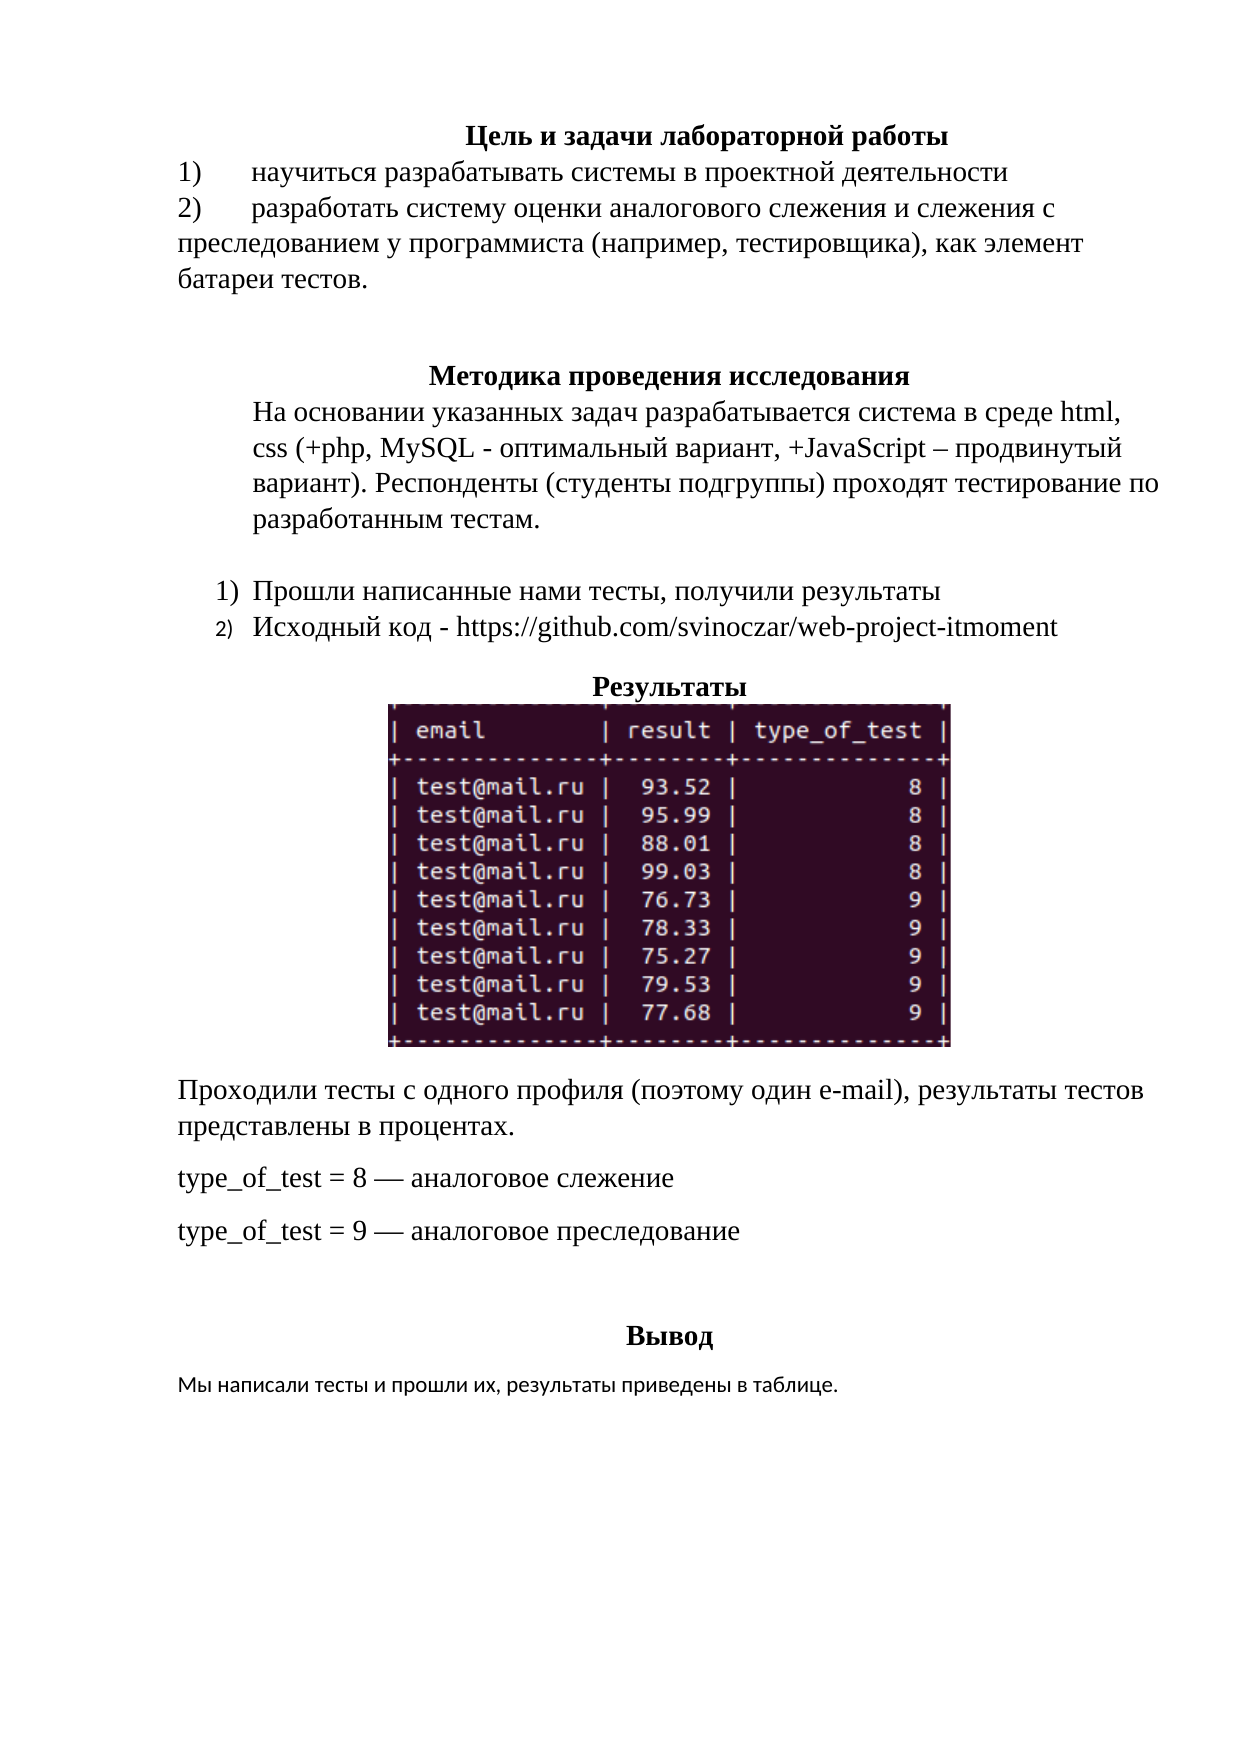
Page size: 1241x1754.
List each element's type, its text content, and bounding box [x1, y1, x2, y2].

subtitle Цель и задачи лабораторной работы [252, 118, 1162, 152]
list Исходный код - https://github.com/svinoczar/web-project-itmoment [215, 609, 1162, 642]
subtitle type_of_test = 8 — аналоговое слежение [177, 1161, 1162, 1194]
subtitle Проходили тесты с одного профиля (поэтому один e-mail), результаты тестов представлены в процентах. [177, 1072, 1162, 1142]
subtitle 2) разработать систему оценки аналогового слежения и слежения с преследованием у программиста (например, тестировщика), как элемент батареи тестов. [177, 190, 1162, 295]
list На основании указанных задач разрабатывается система в среде html, css (+php, MySQL - оптимальный вариант, +JavaScript – продвинутый вариант). Респонденты (студенты подгруппы) проходят тестирование по разработанным тестам. [252, 394, 1162, 535]
picture [388, 704, 951, 1047]
list Прошли написанные нами тесты, получили результаты [215, 573, 1162, 607]
subtitle Вывод [177, 1318, 1162, 1352]
text Мы написали тесты и прошли их, результаты приведены в таблице. [177, 1371, 1162, 1398]
subtitle type_of_test = 9 — аналоговое преследование [177, 1213, 1162, 1247]
subtitle 1) научиться разрабатывать системы в проектной деятельности [177, 154, 1162, 187]
subtitle Методика проведения исследования [177, 358, 1162, 392]
subtitle Результаты [177, 669, 1162, 703]
